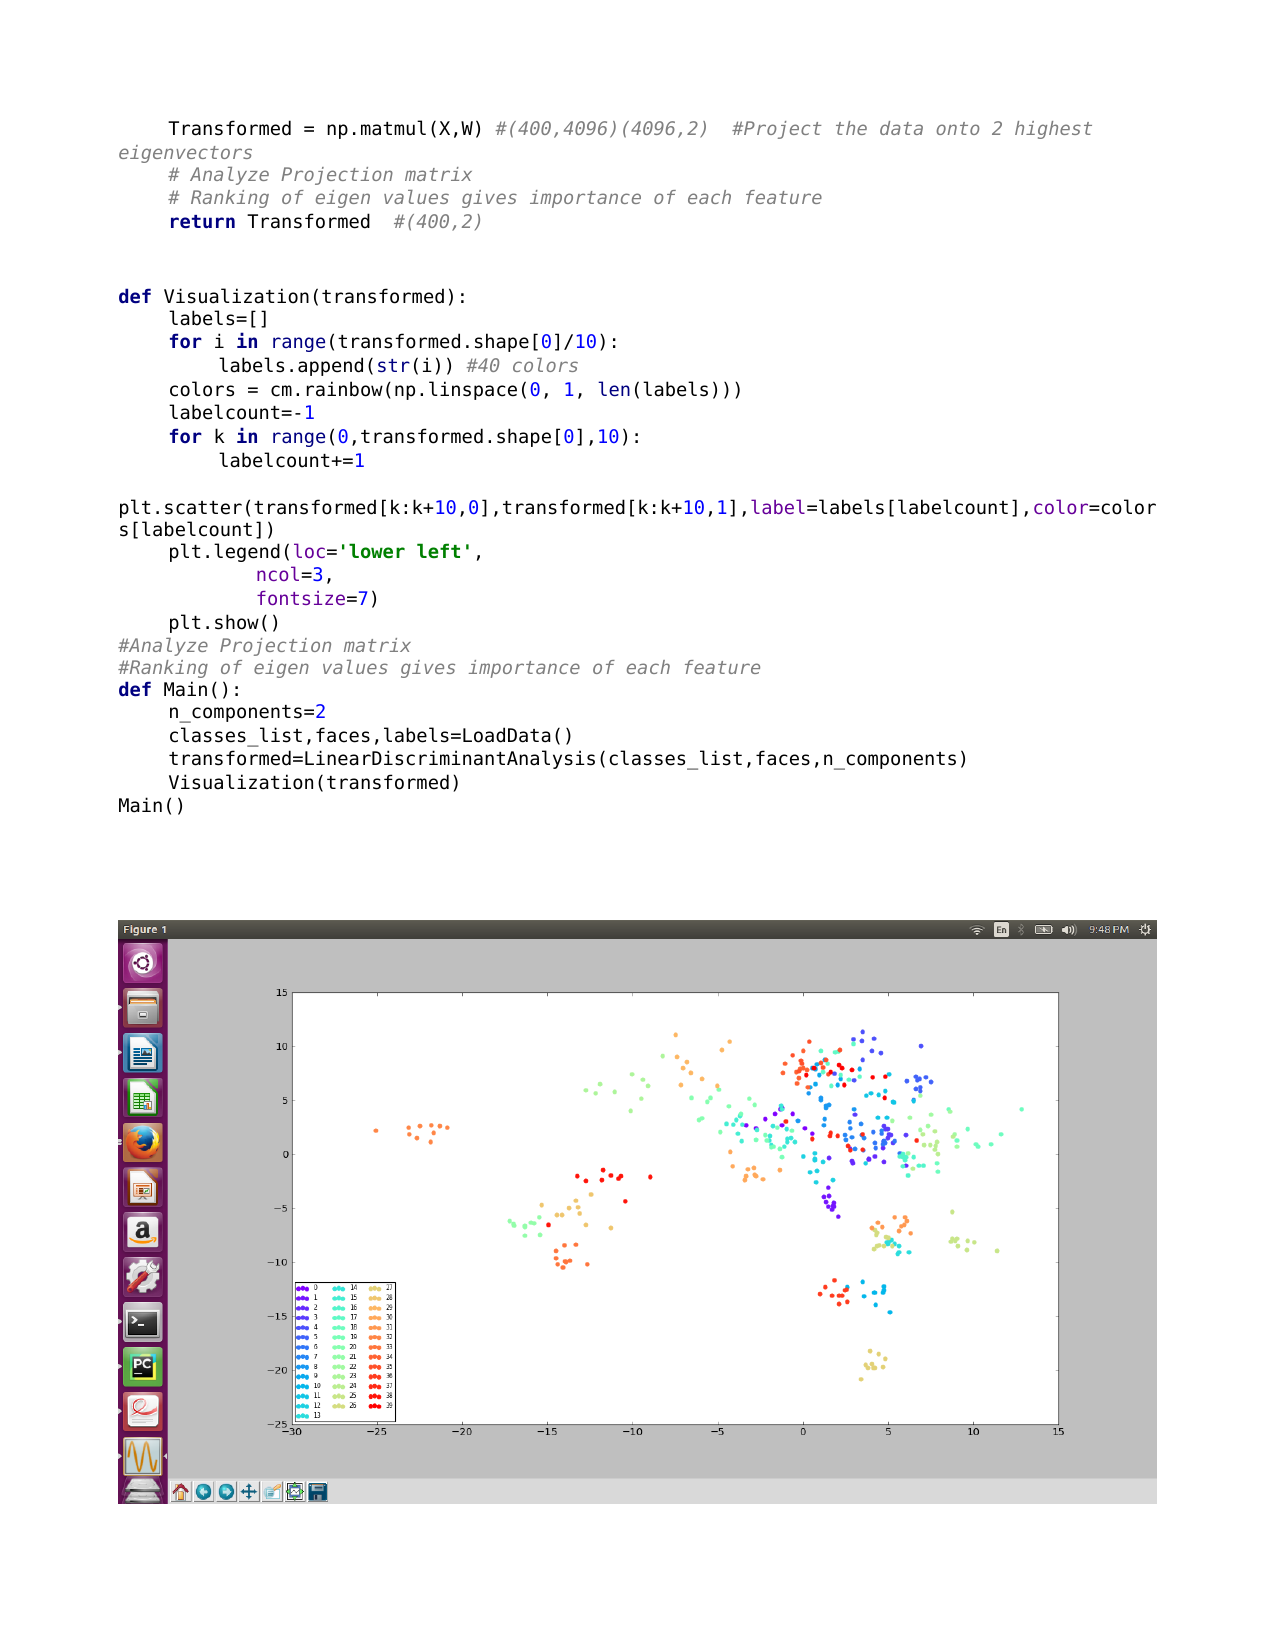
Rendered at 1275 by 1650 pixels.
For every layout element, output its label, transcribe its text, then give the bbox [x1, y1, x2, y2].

text labelcount+=1 [118, 450, 1157, 473]
text Transformed = np.matmul(X,W) #(400,4096)(4096,2) #Project the data onto 2 highest eigenvectors [118, 118, 1157, 164]
text for i in range(transformed.shape[0]/10): [118, 331, 1157, 355]
text n_components=2 [118, 701, 1157, 724]
text labelcount=-1 [118, 402, 1157, 426]
text fontsize=7) [118, 588, 1157, 612]
text #Analyze Projection matrix [118, 635, 1157, 657]
text # Ranking of eigen values gives importance of each feature [118, 187, 1157, 211]
picture [118, 920, 1157, 1504]
text def Visualization(transformed): [118, 286, 1157, 308]
text Main() [118, 796, 1157, 817]
text return Transformed #(400,2) [118, 211, 1157, 234]
text Visualization(transformed) [118, 772, 1157, 796]
text #Ranking of eigen values gives importance of each feature [118, 657, 1157, 679]
text labels=[] [118, 308, 1157, 331]
text colors = cm.rainbow(np.linspace(0, 1, len(labels))) [118, 379, 1157, 402]
text for k in range(0,transformed.shape[0],10): [118, 426, 1157, 450]
text plt.show() [118, 612, 1157, 635]
text ncol=3, [118, 564, 1157, 588]
text def Main(): [118, 679, 1157, 701]
text plt.legend(loc='lower left', [118, 541, 1157, 564]
text labels.append(str(i)) #40 colors [118, 355, 1157, 379]
text plt.scatter(transformed[k:k+10,0],transformed[k:k+10,1],label=labels[labelcount],color=colors[labelcount]) [118, 473, 1157, 541]
text transformed=LinearDiscriminantAnalysis(classes_list,faces,n_components) [118, 748, 1157, 772]
text classes_list,faces,labels=LoadData() [118, 724, 1157, 748]
text # Analyze Projection matrix [118, 164, 1157, 187]
